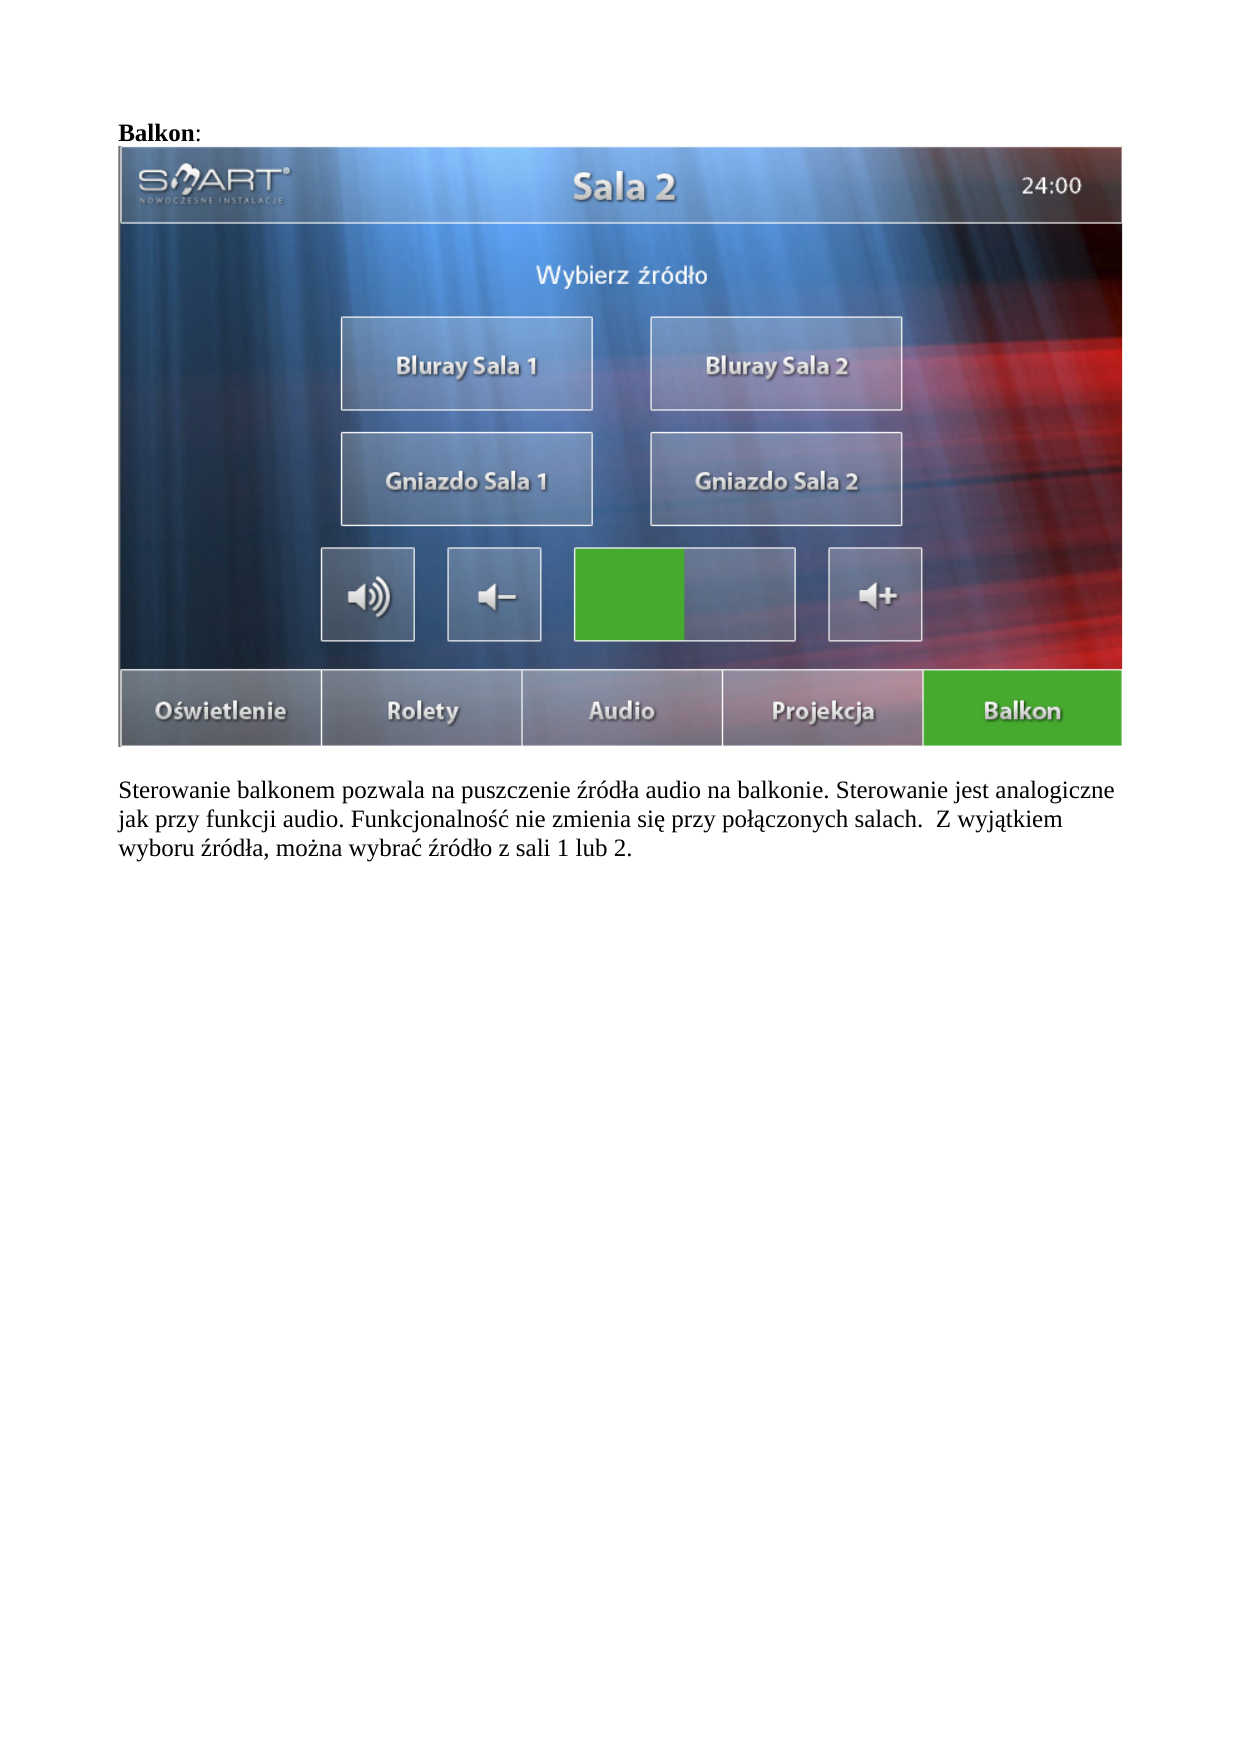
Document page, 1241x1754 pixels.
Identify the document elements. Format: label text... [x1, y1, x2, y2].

picture [118, 146, 1123, 747]
text Balkon: [118, 118, 1122, 146]
text Sterowanie balkonem pozwala na puszczenie źródła audio na balkonie. Sterowanie jest analogiczne jak przy funkcji audio. Funkcjonalność nie zmienia się przy połączonych salach. Z wyjątkiem wyboru źródła, można wybrać źródło z sali 1 lub 2. [118, 775, 1122, 861]
